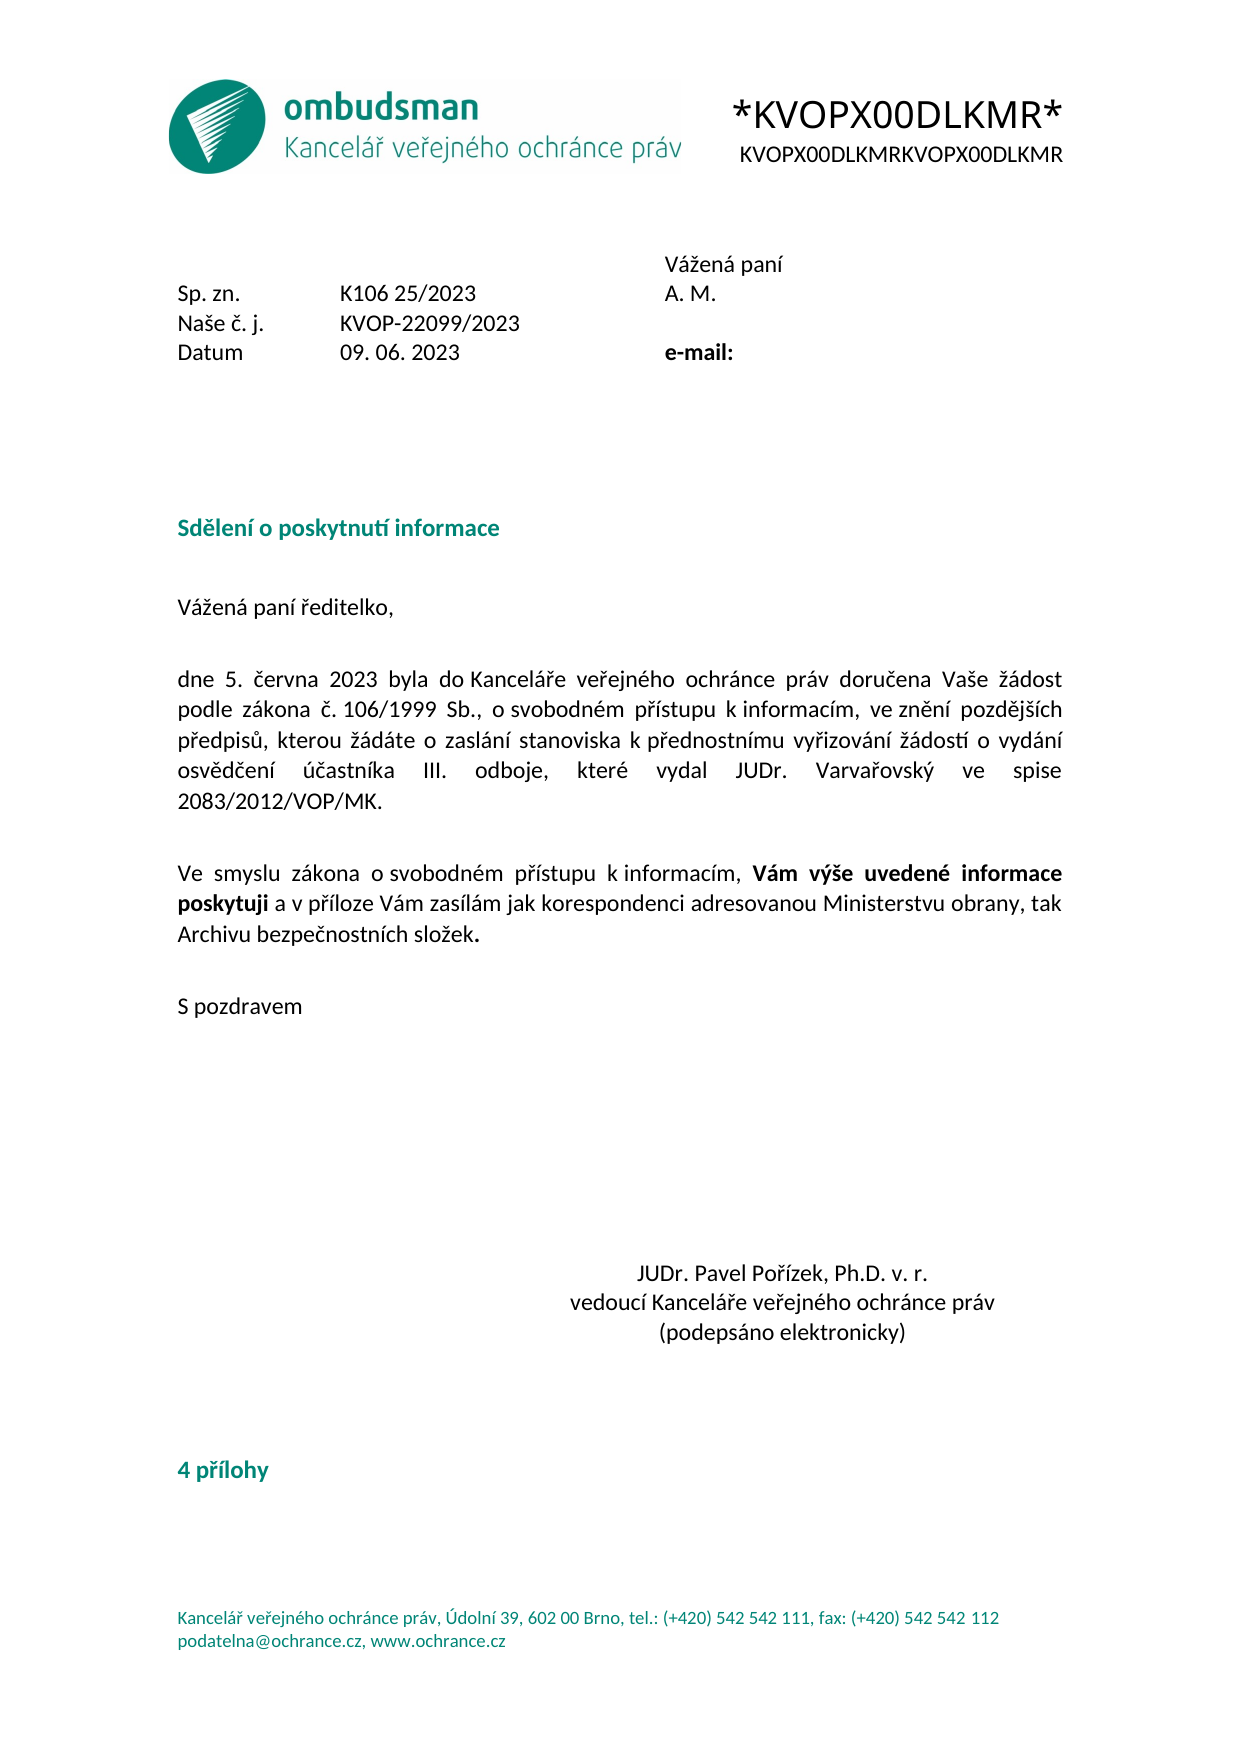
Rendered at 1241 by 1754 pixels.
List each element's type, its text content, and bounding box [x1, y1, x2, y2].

table_header Vážená paní A. M. e-mail: [665, 220, 1085, 513]
text 4 přílohy [177, 1455, 1063, 1485]
subtitle Sdělení o poskytnutí informace [177, 513, 1063, 543]
table_header K106 25/2023 KVOP-22099/2023 09. 06. 2023 [340, 220, 664, 513]
text S pozdravem [177, 991, 1063, 1020]
table_header Sp. zn. Naše č. j. Datum [177, 220, 340, 513]
text Ve smyslu zákona o svobodném přístupu k informacím, Vám výše uvedené informace poskytuji a v příloze Vám zasílám jak korespondenci adresovanou Ministerstvu obrany, tak Archivu bezpečnostních složek. [177, 858, 1063, 948]
text dne 5. června 2023 byla do Kanceláře veřejného ochránce práv doručena Vaše žádost podle zákona č. 106/1999 Sb., o svobodném přístupu k informacím, ve znění pozdějších předpisů, kterou žádáte o zaslání stanoviska k přednostnímu vyřizování žádostí o vydání osvědčení účastníka III. odboje, které vydal JUDr. Varvařovský ve spise 2083/2012/VOP/MK. [177, 664, 1063, 815]
text Vážená paní ředitelko, [177, 592, 1063, 621]
text vedoucí Kanceláře veřejného ochránce práv [502, 1287, 1063, 1317]
text JUDr. Pavel Pořízek, Ph.D. v. r. [502, 1258, 1063, 1287]
text (podepsáno elektronicky) [502, 1317, 1063, 1346]
